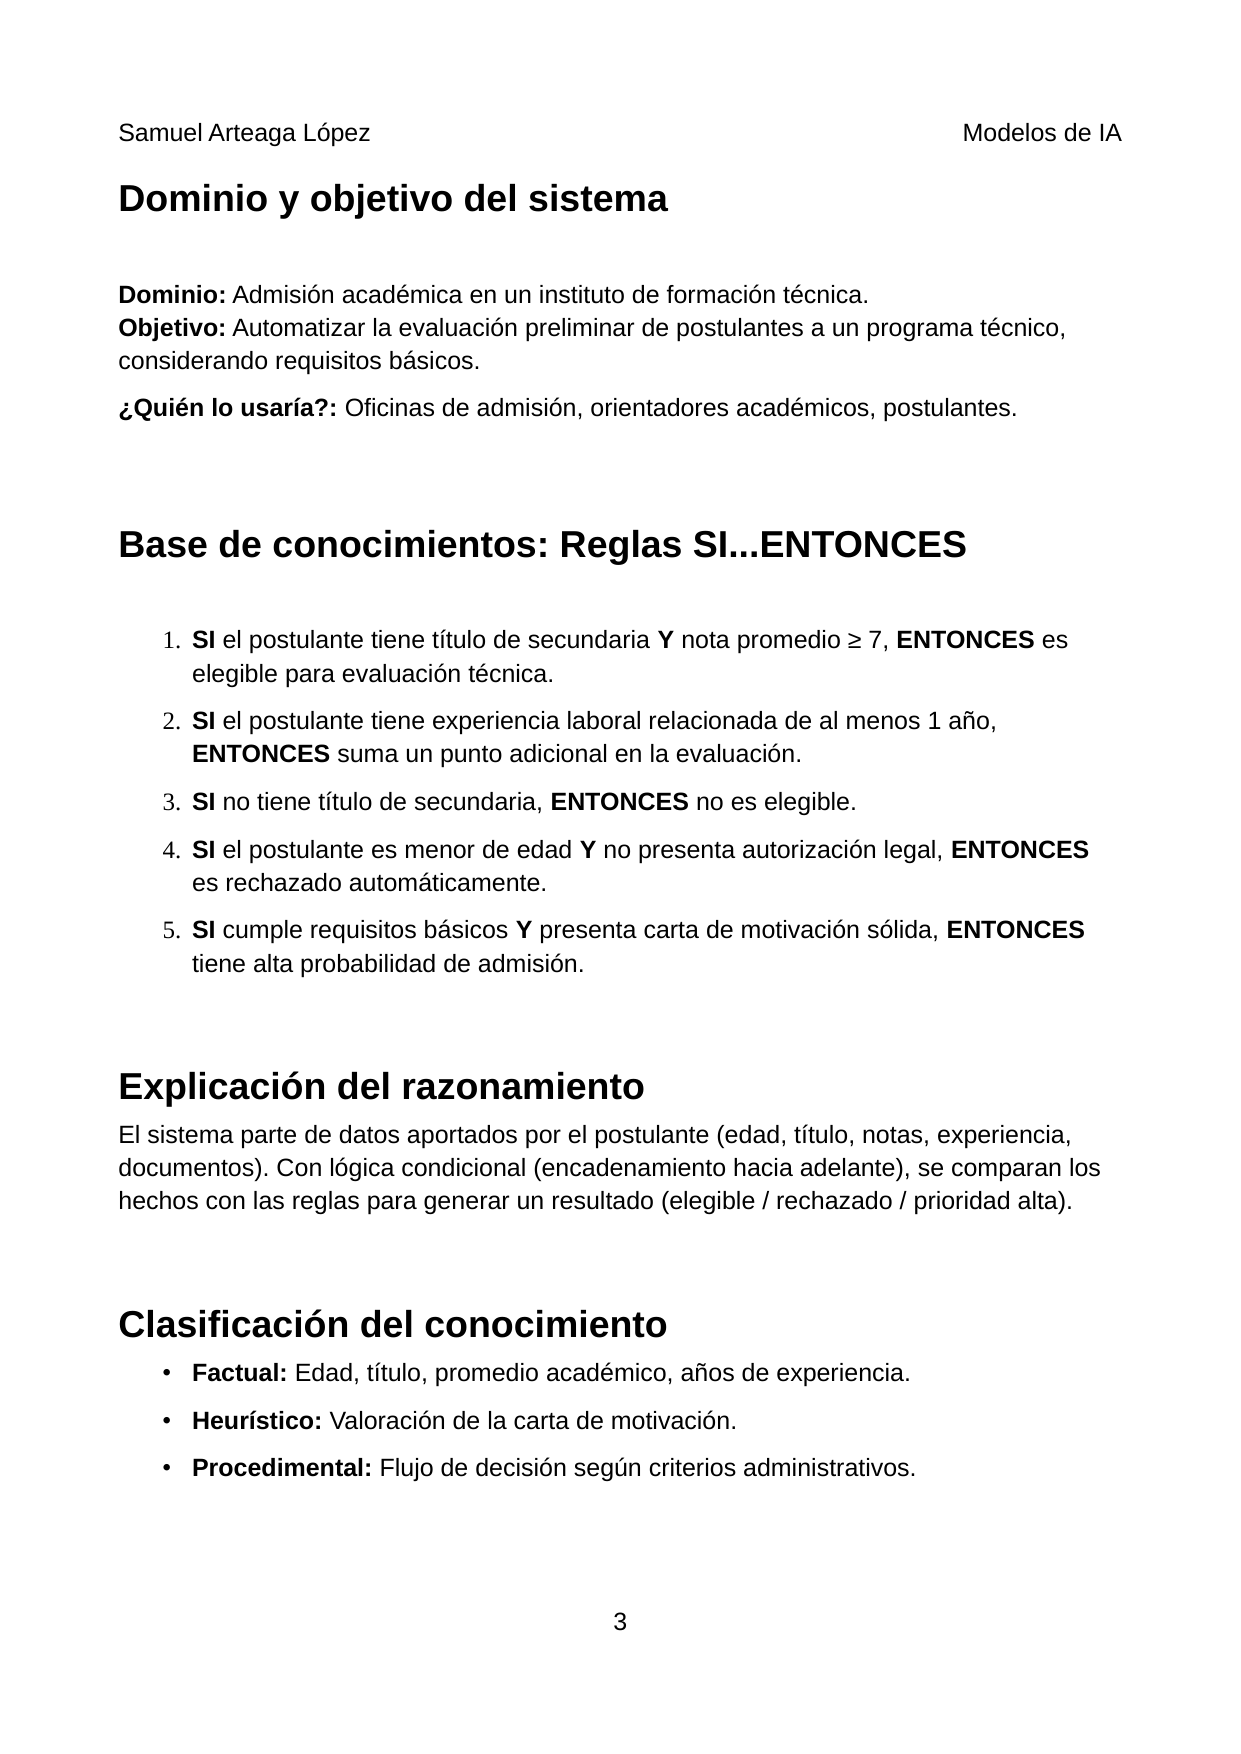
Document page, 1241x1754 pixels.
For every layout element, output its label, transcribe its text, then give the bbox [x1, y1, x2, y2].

subtitle Base de conocimientos: Reglas SI...ENTONCES [118, 522, 1122, 565]
subtitle Clasificación del conocimiento [118, 1302, 1122, 1345]
subtitle Explicación del razonamiento [118, 1064, 1122, 1108]
list Heurístico: Valoración de la carta de motivación. [162, 1406, 1122, 1434]
list Procedimental: Flujo de decisión según criterios administrativos. [162, 1453, 1122, 1482]
text ¿Quién lo usaría?: Oficinas de admisión, orientadores académicos, postulantes. [118, 393, 1122, 422]
text El sistema parte de datos aportados por el postulante (edad, título, notas, experiencia, documentos). Con lógica condicional (encadenamiento hacia adelante), se comparan los hechos con las reglas para generar un resultado (elegible / rechazado / prioridad alta). [118, 1120, 1122, 1215]
text Dominio: Admisión académica en un instituto de formación técnica. Objetivo: Automatizar la evaluación preliminar de postulantes a un programa técnico, considerando requisitos básicos. [118, 279, 1122, 374]
subtitle Dominio y objetivo del sistema [118, 176, 1122, 219]
list SI el postulante tiene título de secundaria Y nota promedio ≥ 7, ENTONCES es elegible para evaluación técnica. [162, 626, 1122, 687]
list SI cumple requisitos básicos Y presenta carta de motivación sólida, ENTONCES tiene alta probabilidad de admisión. [162, 915, 1122, 977]
list SI no tiene título de secundaria, ENTONCES no es elegible. [162, 787, 1122, 816]
list SI el postulante es menor de edad Y no presenta autorización legal, ENTONCES es rechazado automáticamente. [162, 835, 1122, 897]
list SI el postulante tiene experiencia laboral relacionada de al menos 1 año, ENTONCES suma un punto adicional en la evaluación. [162, 706, 1122, 768]
list Factual: Edad, título, promedio académico, años de experiencia. [162, 1358, 1122, 1387]
